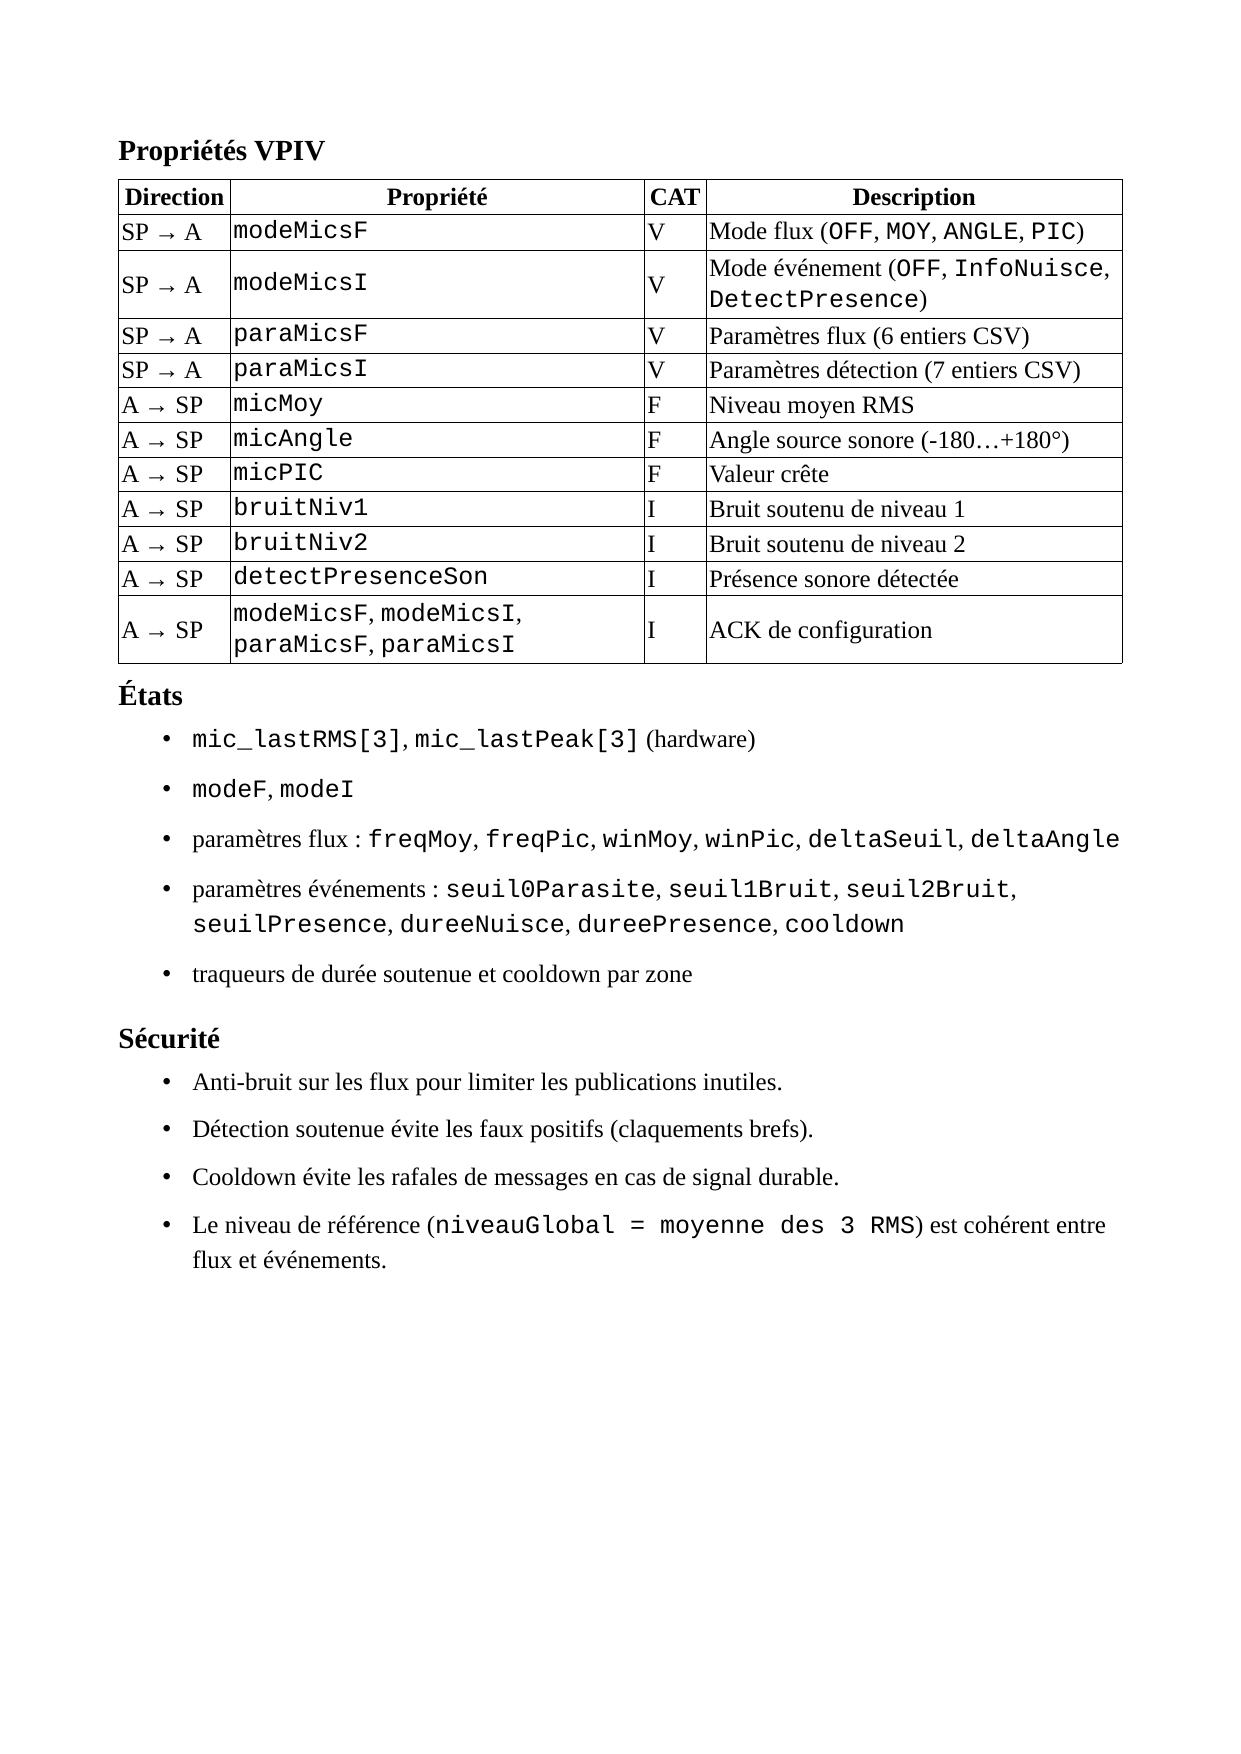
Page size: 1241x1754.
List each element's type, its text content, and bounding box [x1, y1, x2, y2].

table_cell V [645, 251, 706, 318]
table_cell I [645, 492, 706, 526]
table_cell ACK de configuration [707, 596, 1122, 663]
list Détection soutenue évite les faux positifs (claquements brefs). [162, 1114, 1122, 1143]
table_cell micMoy [231, 388, 644, 422]
list modeF, modeI [162, 774, 1122, 804]
table_cell A → SP [119, 458, 230, 491]
table_cell I [645, 527, 706, 561]
table_cell V [645, 215, 706, 250]
table_cell I [645, 562, 706, 595]
table_header Description [707, 180, 1122, 213]
table_cell A → SP [119, 596, 230, 663]
list paramètres événements : seuil0Parasite, seuil1Bruit, seuil2Bruit, seuilPresence, dureeNuisce, dureePresence, cooldown [162, 874, 1122, 939]
table_cell Niveau moyen RMS [707, 388, 1122, 422]
table_cell F [645, 388, 706, 422]
table_cell bruitNiv1 [231, 492, 644, 526]
table_cell Bruit soutenu de niveau 1 [707, 492, 1122, 526]
table_cell micAngle [231, 423, 644, 457]
list paramètres flux : freqMoy, freqPic, winMoy, winPic, deltaSeuil, deltaAngle [162, 824, 1122, 854]
table_cell A → SP [119, 388, 230, 422]
table_cell SP → A [119, 215, 230, 250]
table_cell V [645, 354, 706, 387]
list traqueurs de durée soutenue et cooldown par zone [162, 959, 1122, 987]
table_cell detectPresenceSon [231, 562, 644, 595]
table_cell V [645, 319, 706, 352]
table_cell SP → A [119, 354, 230, 387]
table_cell modeMicsF [231, 215, 644, 250]
table_cell SP → A [119, 251, 230, 318]
subtitle États [118, 678, 1122, 711]
table_cell A → SP [119, 423, 230, 457]
table_cell paraMicsI [231, 354, 644, 387]
list Le niveau de référence (niveauGlobal = moyenne des 3 RMS) est cohérent entre flux et événements. [162, 1210, 1122, 1274]
table_cell Mode flux (OFF, MOY, ANGLE, PIC) [707, 215, 1122, 250]
table_cell A → SP [119, 527, 230, 561]
subtitle Propriétés VPIV [118, 133, 1122, 166]
table_cell A → SP [119, 492, 230, 526]
table_cell bruitNiv2 [231, 527, 644, 561]
table_cell Bruit soutenu de niveau 2 [707, 527, 1122, 561]
table_cell Angle source sonore (‑180…+180°) [707, 423, 1122, 457]
list Cooldown évite les rafales de messages en cas de signal durable. [162, 1162, 1122, 1191]
table_cell A → SP [119, 562, 230, 595]
subtitle Sécurité [118, 1021, 1122, 1054]
table_header CAT [645, 180, 706, 213]
table_cell Paramètres flux (6 entiers CSV) [707, 319, 1122, 352]
list Anti‑bruit sur les flux pour limiter les publications inutiles. [162, 1067, 1122, 1096]
table_cell F [645, 423, 706, 457]
table_cell SP → A [119, 319, 230, 352]
table_header Propriété [231, 180, 644, 213]
table_cell modeMicsF, modeMicsI, paraMicsF, paraMicsI [231, 596, 644, 663]
table_cell Présence sonore détectée [707, 562, 1122, 595]
table_header Direction [119, 180, 230, 213]
list mic_lastRMS[3], mic_lastPeak[3] (hardware) [162, 724, 1122, 754]
table_cell F [645, 458, 706, 491]
table_cell Valeur crête [707, 458, 1122, 491]
table_cell Paramètres détection (7 entiers CSV) [707, 354, 1122, 387]
table_cell paraMicsF [231, 319, 644, 352]
table_cell I [645, 596, 706, 663]
table_cell modeMicsI [231, 251, 644, 318]
table_cell micPIC [231, 458, 644, 491]
table_cell Mode événement (OFF, InfoNuisce, DetectPresence) [707, 251, 1122, 318]
